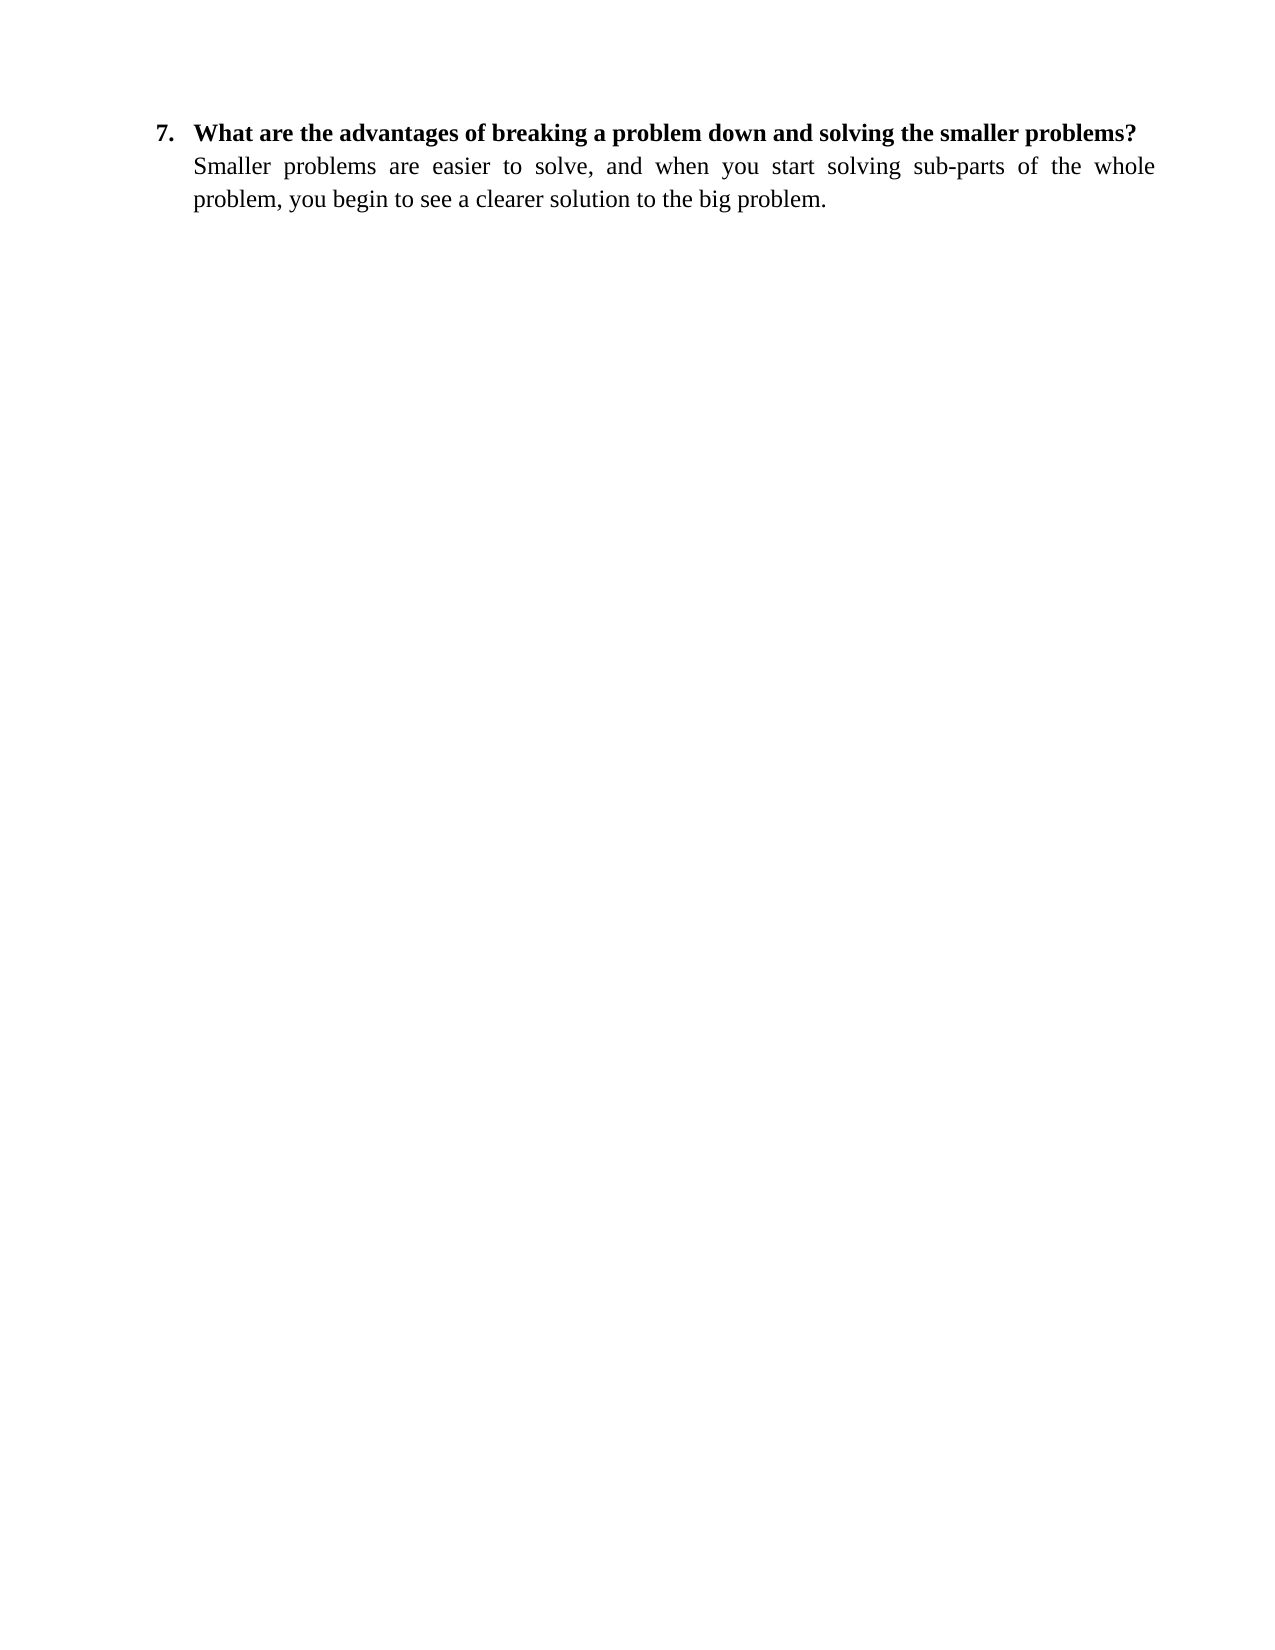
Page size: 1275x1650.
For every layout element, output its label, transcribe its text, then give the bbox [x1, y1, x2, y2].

list What are the advantages of breaking a problem down and solving the smaller problems? [156, 118, 1157, 147]
list Smaller problems are easier to solve, and when you start solving sub-parts of the whole problem, you begin to see a clearer solution to the big problem. [156, 151, 1157, 213]
